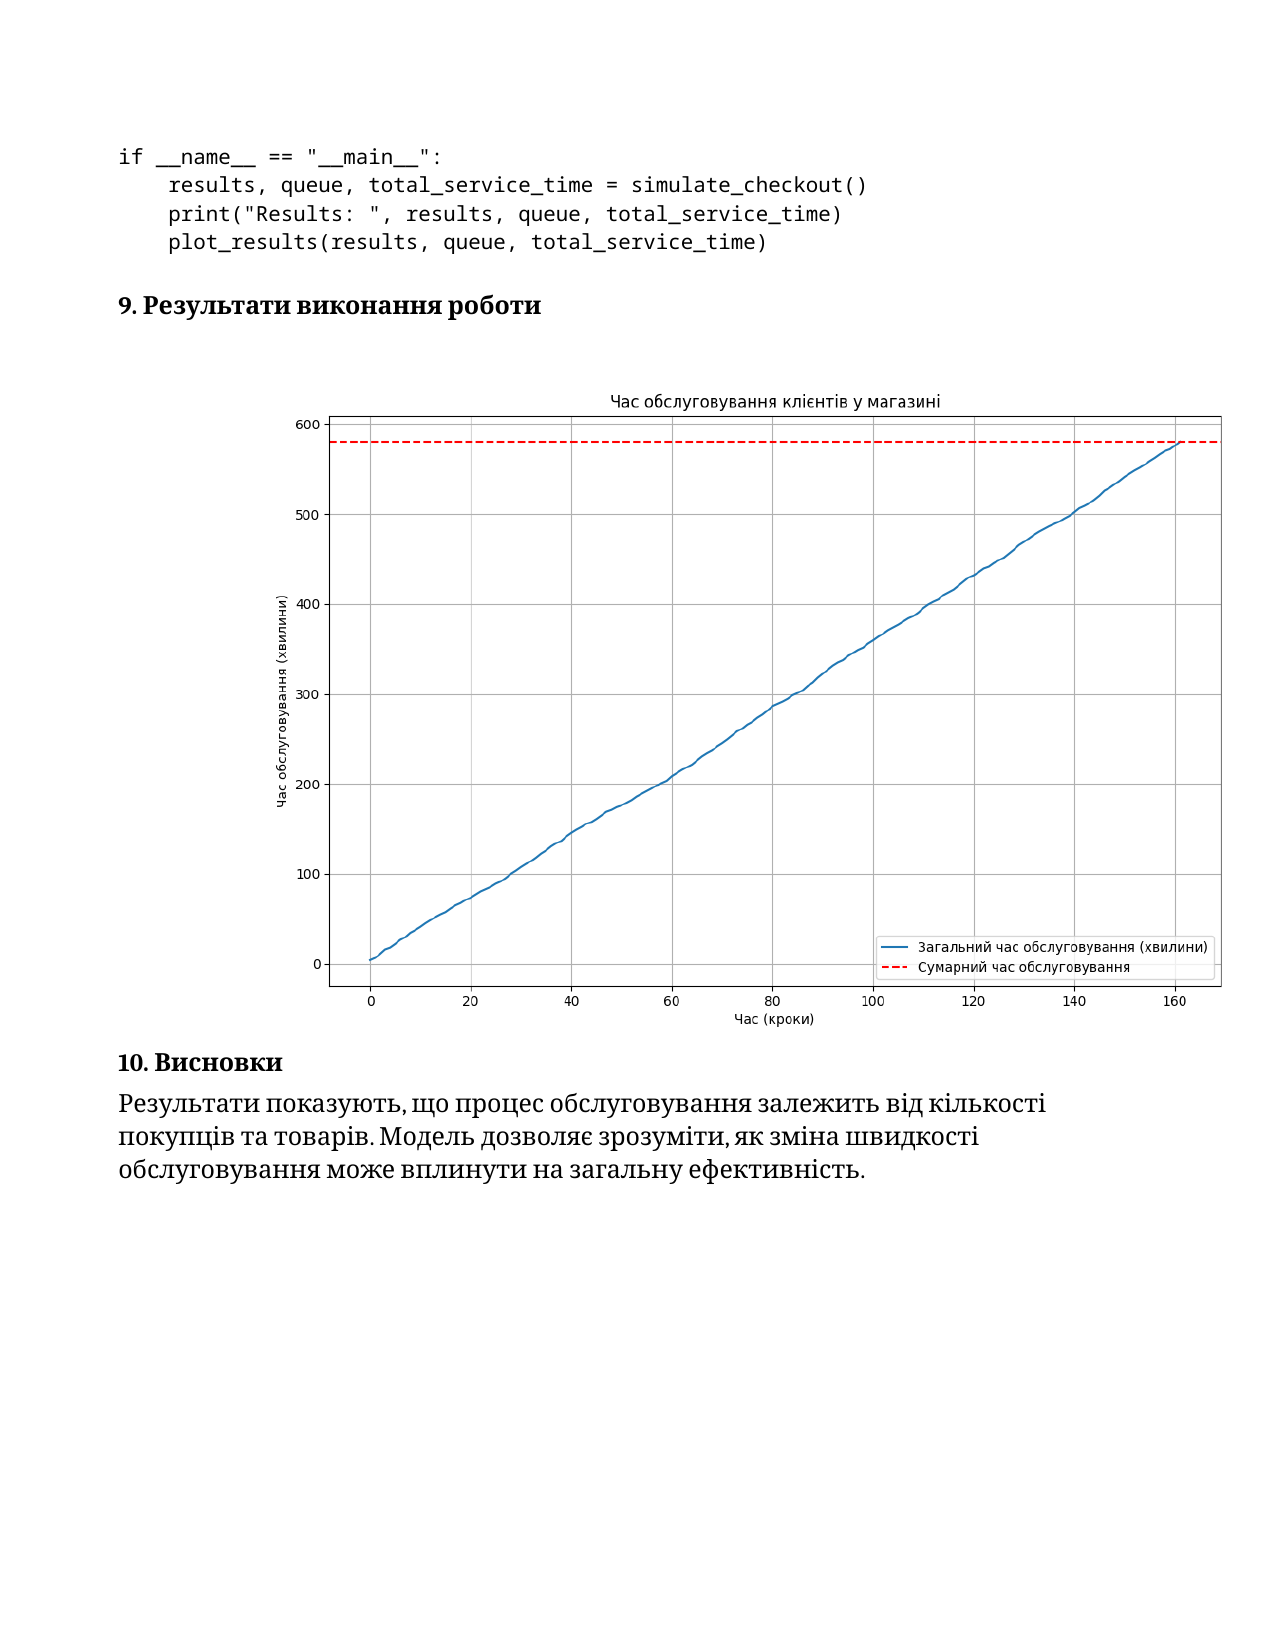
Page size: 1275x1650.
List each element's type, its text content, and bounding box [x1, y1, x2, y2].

text if __name__ == "__main__": [118, 142, 1157, 170]
text plot_results(results, queue, total_service_time) [118, 227, 1157, 256]
subtitle 9. Результати виконання роботи [118, 292, 1157, 320]
subtitle 10. Висновки [118, 1048, 1157, 1077]
text print("Results: ", results, queue, total_service_time) [118, 199, 1157, 227]
picture [192, 332, 1275, 1032]
text Результати показують, що процес обслуговування залежить від кількості покупців та товарів. Модель дозволяє зрозуміти, як зміна швидкості обслуговування може вплинути на загальну ефективність. [118, 1090, 1157, 1184]
text results, queue, total_service_time = simulate_checkout() [118, 170, 1157, 199]
